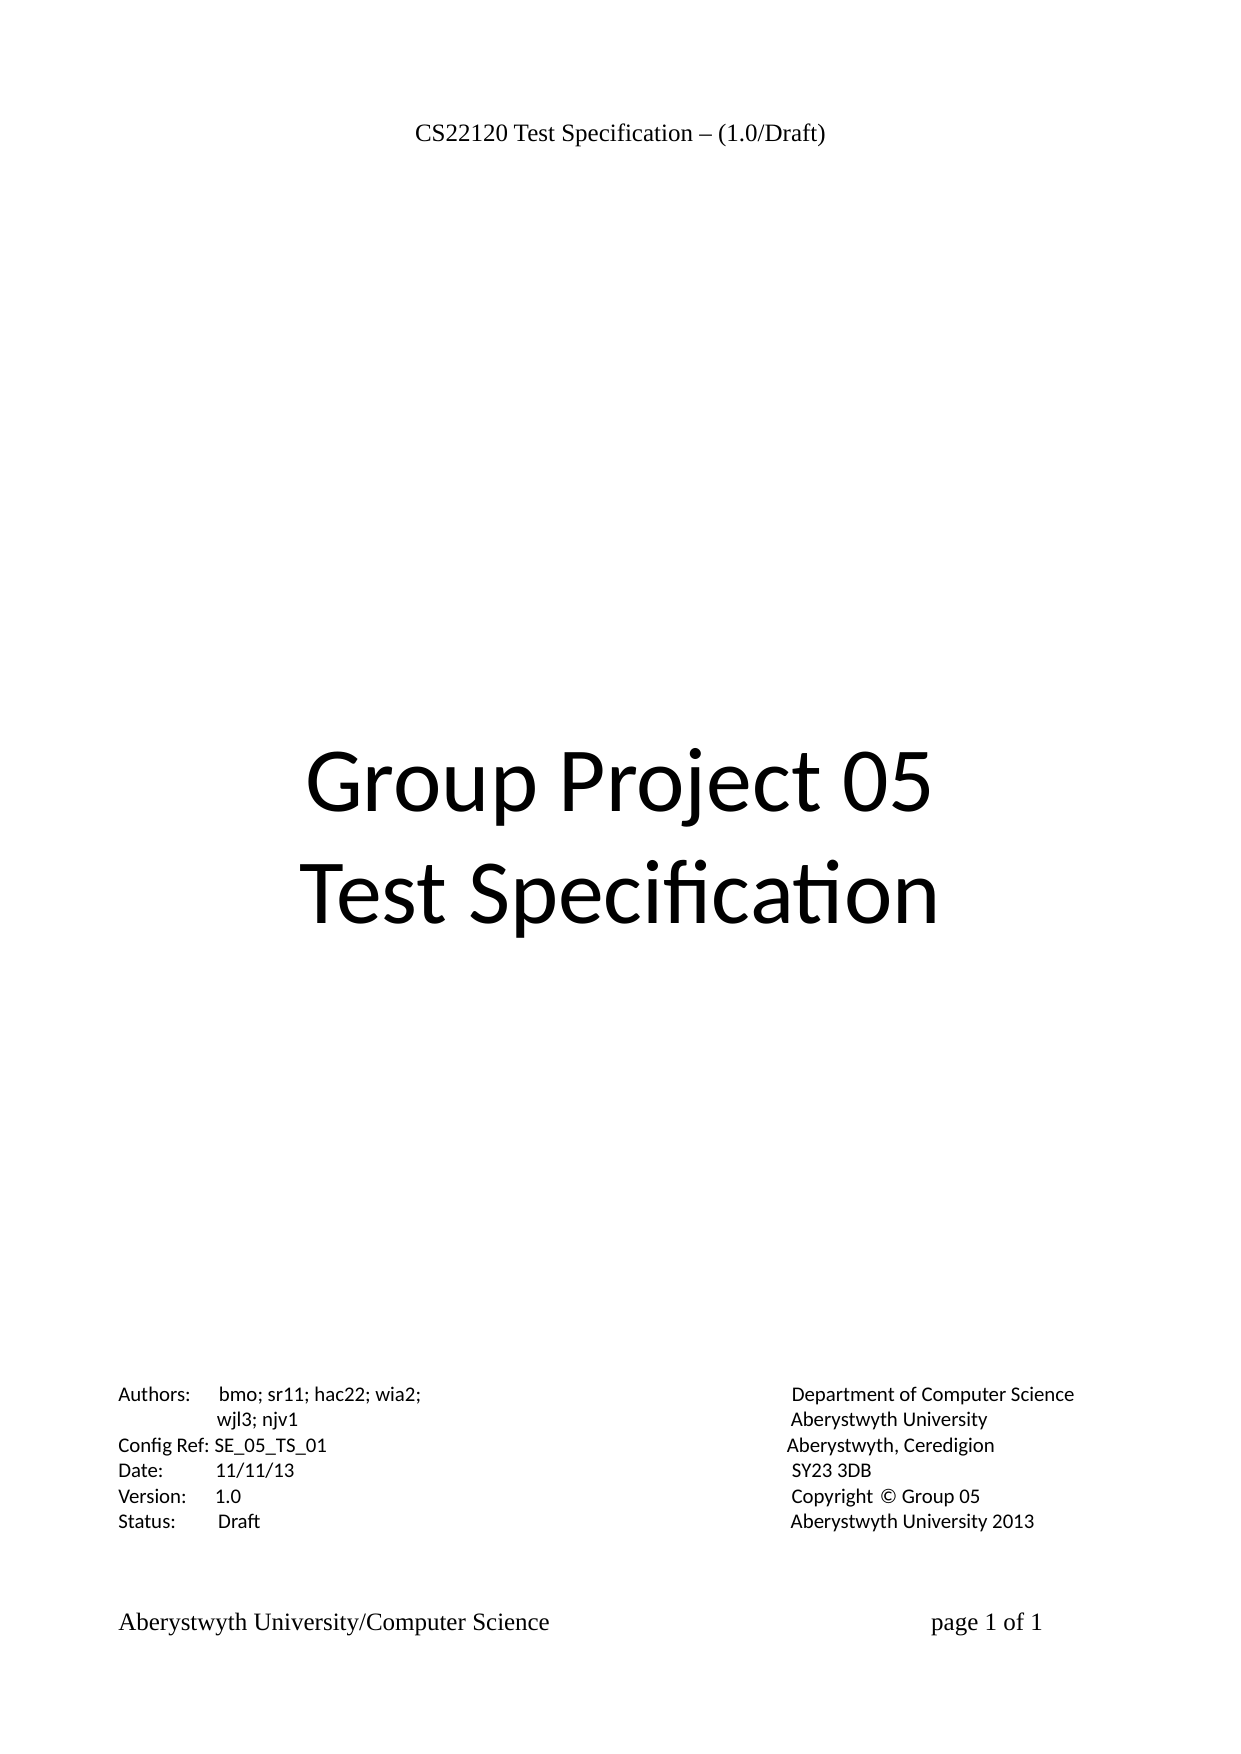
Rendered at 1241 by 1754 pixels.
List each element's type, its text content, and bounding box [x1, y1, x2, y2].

text Status: Draft Aberystwyth University 2013 [118, 1508, 1122, 1534]
text Group Project 05 [118, 723, 1122, 834]
text Authors: bmo; sr11; hac22; wia2; Department of Computer Science [118, 1381, 1122, 1407]
text wjl3; njv1 Aberystwyth University [118, 1407, 1122, 1432]
text Version: 1.0 Copyright © Group 05 [118, 1483, 1122, 1508]
text Config Ref: SE_05_TS_01 Aberystwyth, Ceredigion [118, 1432, 1122, 1457]
text Date: 11/11/13 SY23 3DB [118, 1457, 1122, 1483]
text Test Specification [118, 834, 1122, 946]
